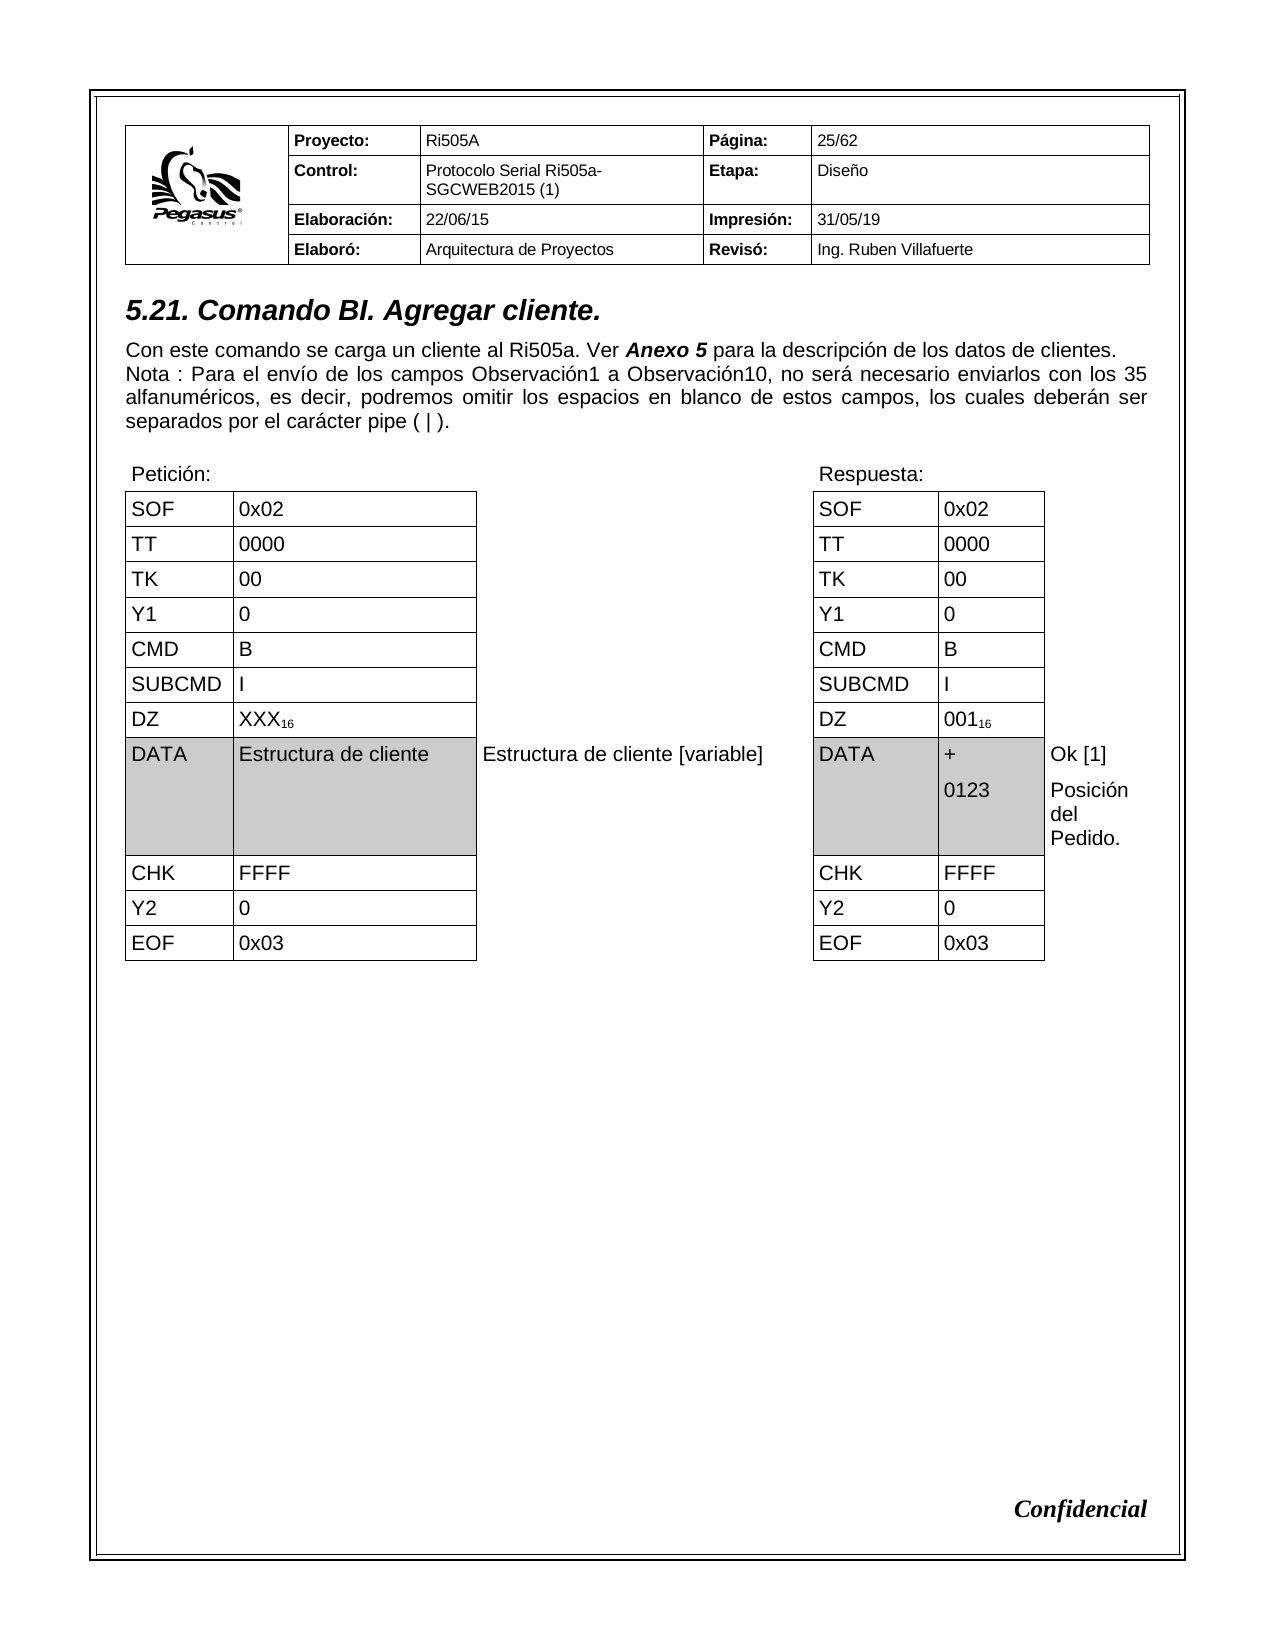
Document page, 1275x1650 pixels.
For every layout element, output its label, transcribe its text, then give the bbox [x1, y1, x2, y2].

table_cell [477, 702, 813, 737]
table_cell 0x02 [234, 492, 476, 526]
table_cell TK [814, 562, 938, 597]
table_cell EOF [126, 926, 233, 960]
table_cell [1045, 926, 1150, 961]
table_cell Y1 [814, 598, 938, 632]
table_cell [1045, 855, 1150, 890]
table_cell Estructura de cliente [234, 738, 476, 855]
table_cell FFFF [234, 856, 476, 890]
table_cell 0 [939, 891, 1044, 925]
table_cell DZ [814, 703, 938, 737]
picture [142, 137, 253, 232]
text Nota : Para el envío de los campos Observación1 a Observación10, no será necesario enviarlos con los 35 alfanuméricos, es decir, podremos omitir los espacios en blanco de estos campos, los cuales deberán ser separados por el carácter pipe ( | ). [125, 362, 1149, 433]
table_cell CMD [126, 633, 233, 667]
table_header Petición: [125, 456, 813, 491]
table_cell [477, 527, 813, 562]
table_cell Y1 [126, 598, 233, 632]
table_cell I [234, 668, 476, 702]
table_cell SUBCMD [814, 668, 938, 702]
table_cell FFFF [939, 856, 1044, 890]
table_cell [1045, 702, 1150, 737]
table_cell [477, 632, 813, 667]
table_cell [1045, 890, 1150, 926]
table_cell Y2 [814, 891, 938, 925]
table_cell [477, 855, 813, 890]
table_cell 0000 [234, 527, 476, 561]
table_cell 00116 [939, 703, 1044, 737]
table_cell [1045, 562, 1150, 597]
table_header Respuesta: [813, 456, 1150, 491]
table_cell DZ [126, 703, 233, 737]
table_cell [1045, 597, 1150, 632]
table_cell 0x03 [939, 926, 1044, 960]
table_cell SOF [814, 492, 938, 526]
table_cell 0 [234, 891, 476, 925]
table_cell Ok [1] Posición del Pedido. [1045, 737, 1150, 855]
table_cell DATA [814, 738, 938, 855]
table_cell [1045, 632, 1150, 667]
table_cell 00 [234, 562, 476, 597]
table_cell [477, 562, 813, 597]
table_cell [1045, 667, 1150, 702]
table_cell 0 [939, 598, 1044, 632]
table_cell B [234, 633, 476, 667]
table_cell Y2 [126, 891, 233, 925]
subtitle 5.21. Comando BI. Agregar cliente. [125, 294, 1149, 326]
table_cell [477, 597, 813, 632]
table_cell B [939, 633, 1044, 667]
table_cell [1045, 527, 1150, 562]
table_cell EOF [814, 926, 938, 960]
table_cell CMD [814, 633, 938, 667]
table_cell TT [814, 527, 938, 561]
table_cell 0 [234, 598, 476, 632]
table_cell [477, 667, 813, 702]
table_cell CHK [126, 856, 233, 890]
table_cell Estructura de cliente [variable] [477, 737, 813, 855]
table_cell TT [126, 527, 233, 561]
table_cell SOF [126, 492, 233, 526]
table_cell I [939, 668, 1044, 702]
table_cell 00 [939, 562, 1044, 597]
table_cell DATA [126, 738, 233, 855]
table_cell SUBCMD [126, 668, 233, 702]
text Con este comando se carga un cliente al Ri505a. Ver Anexo 5 para la descripción de los datos de clientes. [125, 339, 1149, 362]
table_cell [477, 926, 813, 961]
table_cell 0x03 [234, 926, 476, 960]
table_cell [477, 890, 813, 926]
table_cell 0000 [939, 527, 1044, 561]
table_cell 0x02 [939, 492, 1044, 526]
table_cell CHK [814, 856, 938, 890]
table_cell XXX16 [234, 703, 476, 737]
table_cell [1045, 491, 1150, 527]
table_cell + 0123 [939, 738, 1044, 855]
table_cell [477, 491, 813, 527]
table_cell TK [126, 562, 233, 597]
